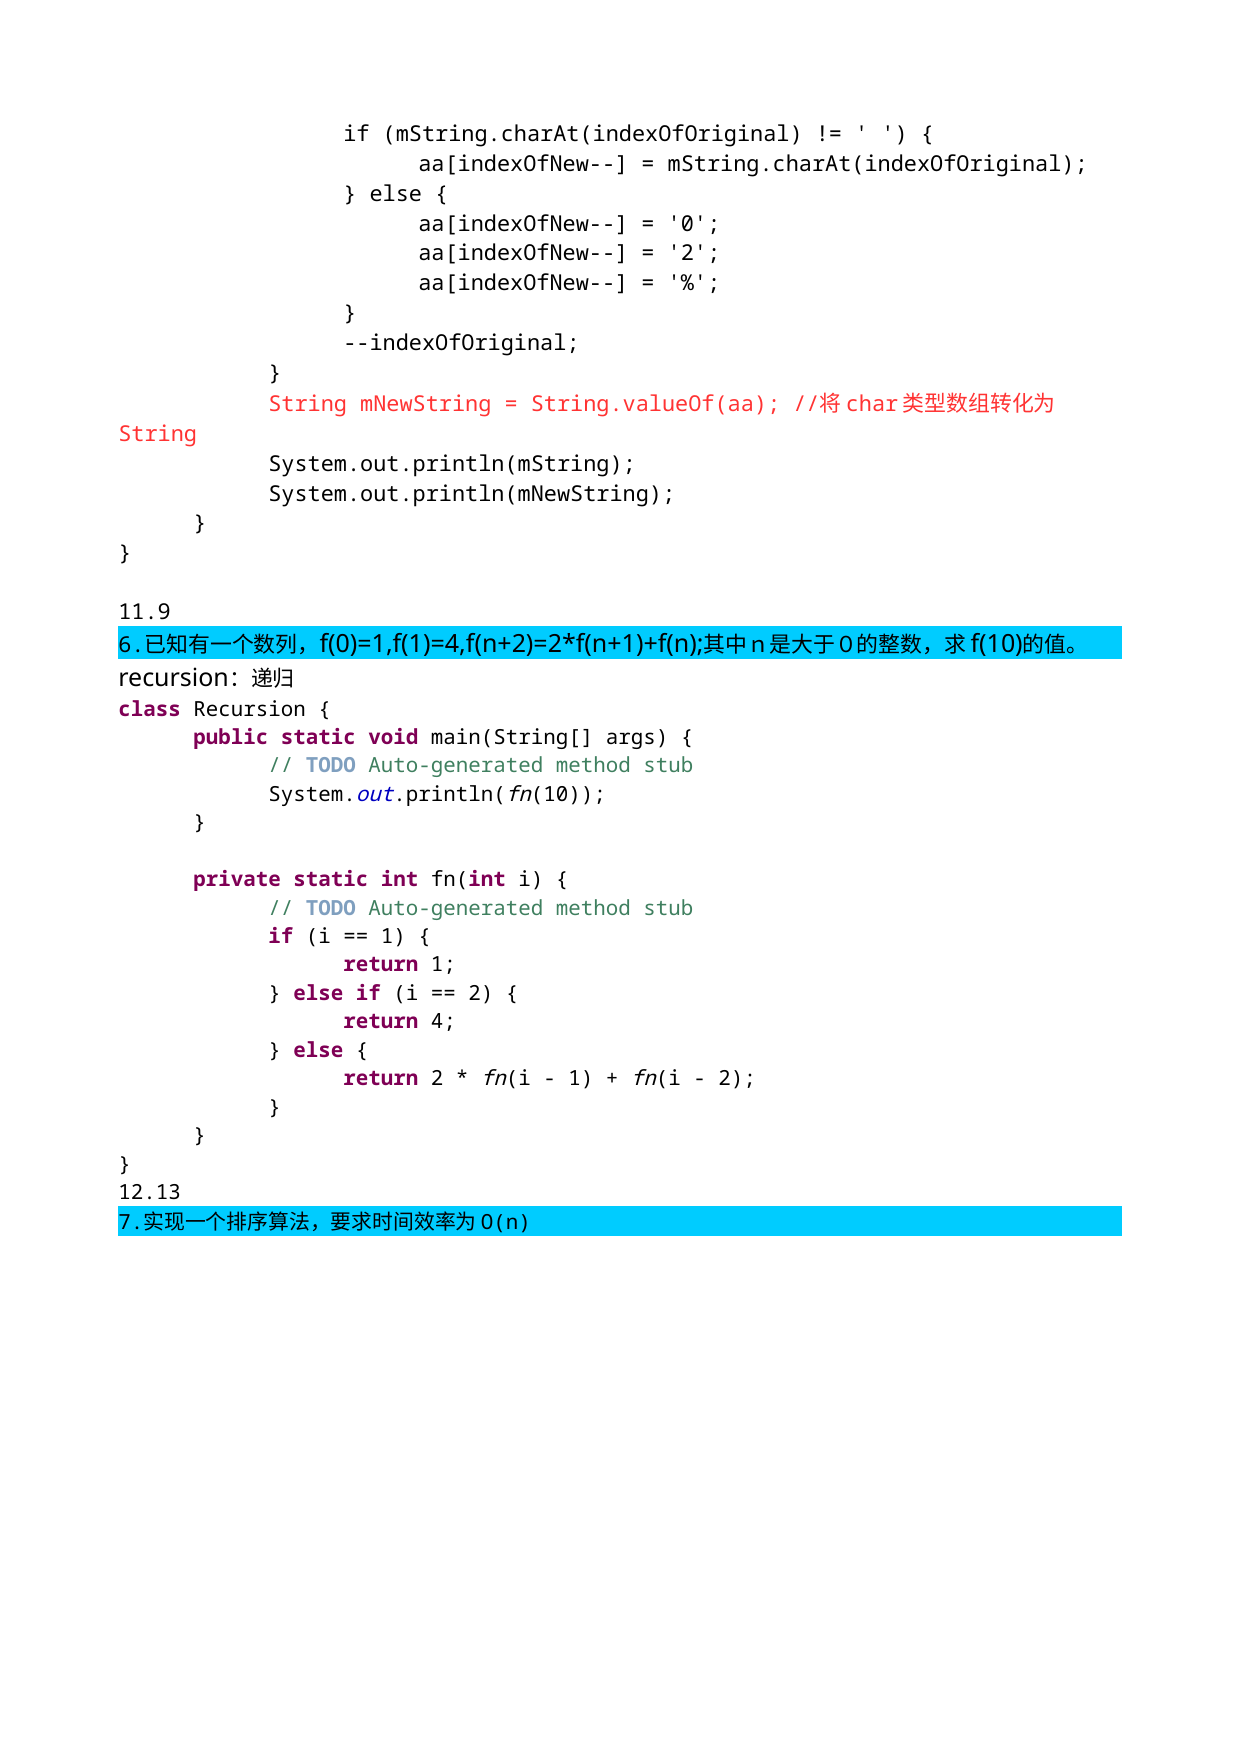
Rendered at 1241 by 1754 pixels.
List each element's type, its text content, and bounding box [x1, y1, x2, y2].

text if (i == 1) { [118, 921, 1122, 949]
text aa[indexOfNew--] = '%'; [118, 267, 1122, 297]
text 11.9 [118, 596, 1122, 626]
text // TODO Auto-generated method stub [118, 751, 1122, 779]
text } [118, 1120, 1122, 1149]
text aa[indexOfNew--] = mString.charAt(indexOfOriginal); [118, 148, 1122, 178]
text return 1; [118, 949, 1122, 978]
text } [118, 356, 1122, 386]
text } [118, 507, 1122, 537]
text --indexOfOriginal; [118, 327, 1122, 356]
text 7.实现一个排序算法，要求时间效率为O(n) [118, 1206, 1122, 1236]
text } else if (i == 2) { [118, 978, 1122, 1006]
text 12.13 [118, 1177, 1122, 1206]
text System.out.println(mString); [118, 448, 1122, 478]
text class Recursion { [118, 694, 1122, 722]
text private static int fn(int i) { [118, 864, 1122, 893]
text System.out.println(mNewString); [118, 478, 1122, 507]
text } [118, 807, 1122, 836]
text return 2 * fn(i - 1) + fn(i - 2); [118, 1063, 1122, 1092]
text recursion：递归 [118, 659, 1122, 694]
text return 4; [118, 1006, 1122, 1035]
text } [118, 537, 1122, 567]
text } [118, 297, 1122, 327]
text public static void main(String[] args) { [118, 722, 1122, 751]
text // TODO Auto-generated method stub [118, 893, 1122, 921]
text } [118, 1149, 1122, 1177]
text if (mString.charAt(indexOfOriginal) != ' ') { [118, 118, 1122, 148]
text } else { [118, 1035, 1122, 1063]
text aa[indexOfNew--] = '0'; [118, 207, 1122, 237]
text 6.已知有一个数列，f(0)=1,f(1)=4,f(n+2)=2*f(n+1)+f(n);其中ｎ是大于０的整数，求f(10)的值。 [118, 626, 1122, 659]
text aa[indexOfNew--] = '2'; [118, 237, 1122, 267]
text System.out.println(fn(10)); [118, 779, 1122, 807]
text String mNewString = String.valueOf(aa); //将char类型数组转化为String [118, 386, 1122, 448]
text } else { [118, 178, 1122, 207]
text } [118, 1092, 1122, 1120]
